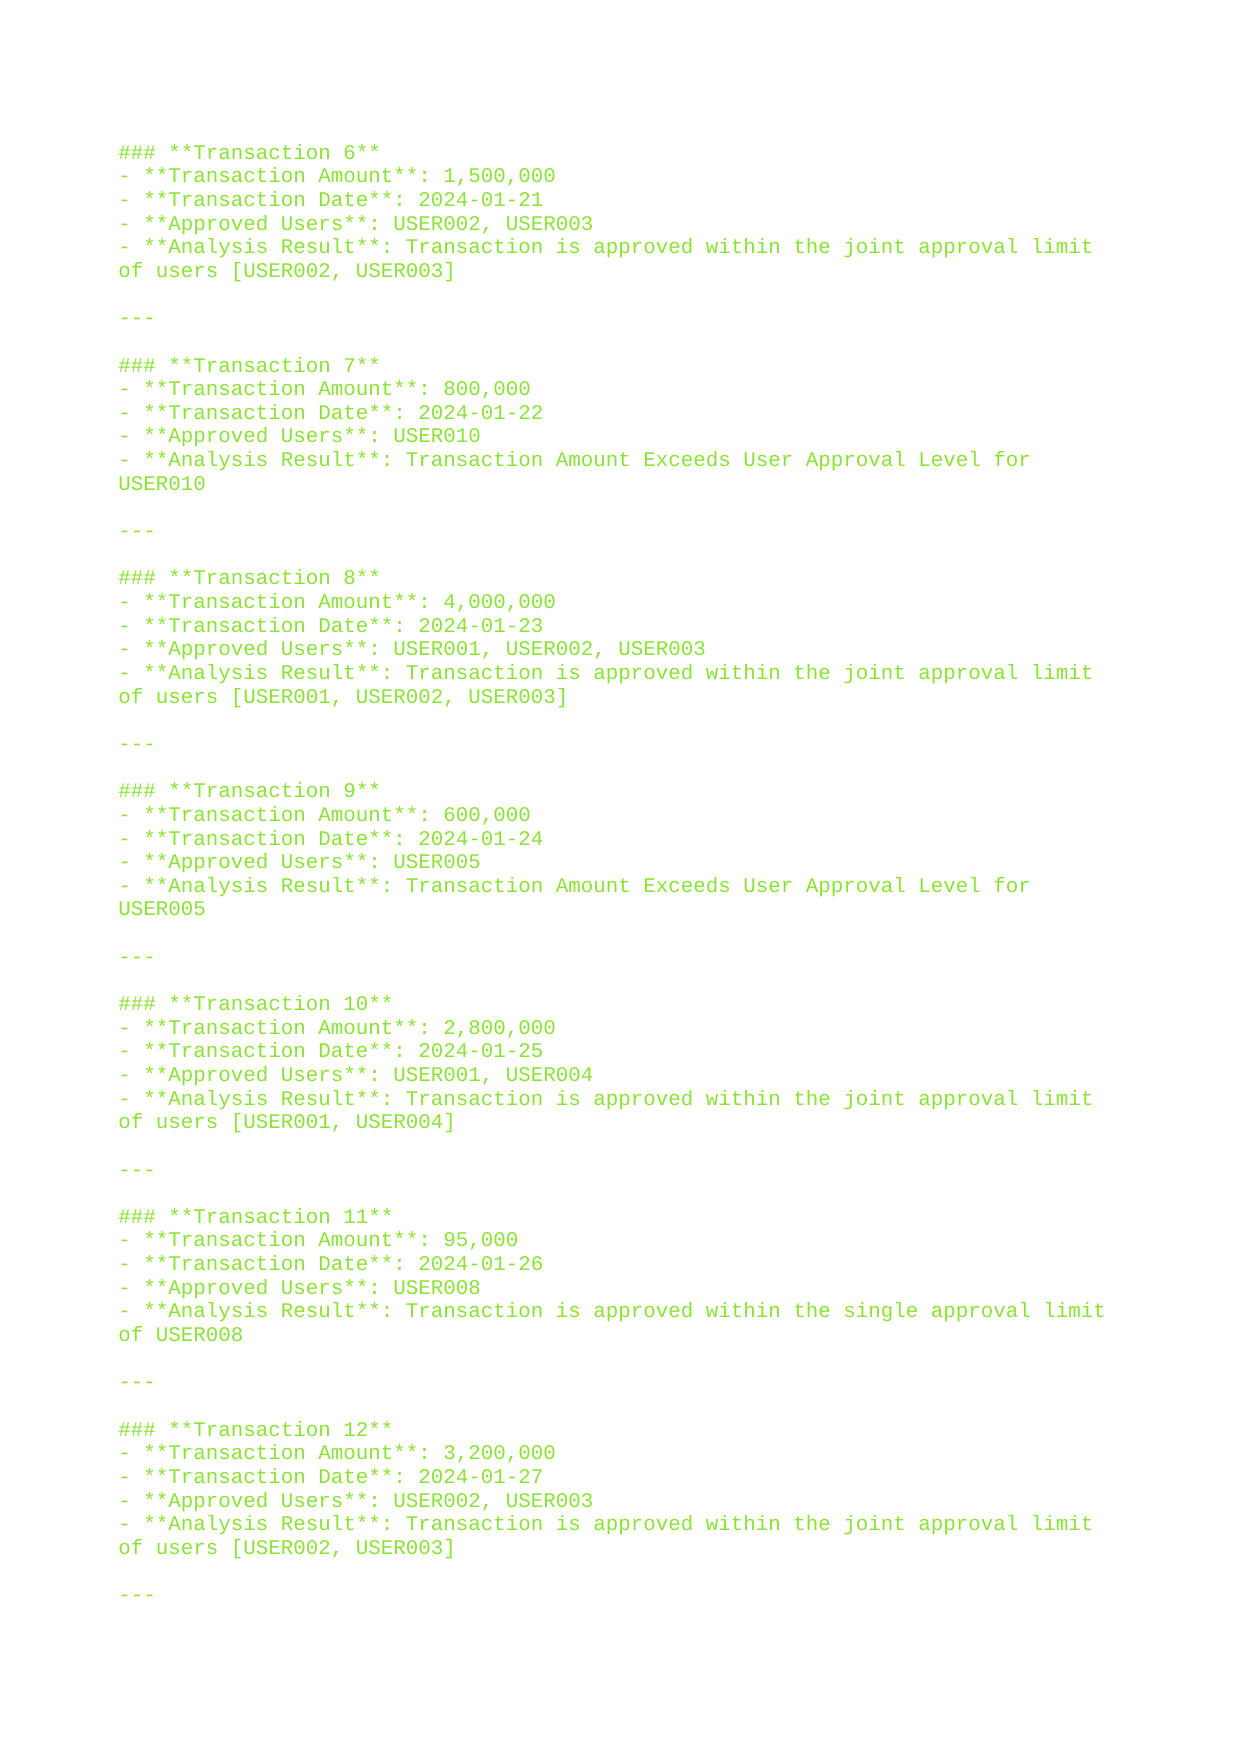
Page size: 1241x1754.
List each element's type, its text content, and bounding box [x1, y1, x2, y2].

text - **Approved Users**: USER002, USER003 [118, 1489, 1122, 1513]
text --- [118, 1584, 1122, 1608]
text ### **Transaction 7** [118, 354, 1122, 378]
text --- [118, 1158, 1122, 1182]
text - **Transaction Date**: 2024-01-27 [118, 1466, 1122, 1489]
text - **Approved Users**: USER001, USER002, USER003 [118, 638, 1122, 662]
text ### **Transaction 9** [118, 780, 1122, 804]
text ### **Transaction 10** [118, 993, 1122, 1017]
text - **Analysis Result**: Transaction Amount Exceeds User Approval Level for USER005 [118, 875, 1122, 922]
text - **Approved Users**: USER002, USER003 [118, 213, 1122, 236]
text --- [118, 946, 1122, 969]
text - **Transaction Date**: 2024-01-25 [118, 1040, 1122, 1064]
text ### **Transaction 11** [118, 1206, 1122, 1229]
text - **Analysis Result**: Transaction is approved within the joint approval limit of users [USER002, USER003] [118, 1513, 1122, 1561]
text --- [118, 1371, 1122, 1395]
text - **Approved Users**: USER008 [118, 1277, 1122, 1300]
text ### **Transaction 6** [118, 142, 1122, 165]
text - **Approved Users**: USER010 [118, 426, 1122, 449]
text - **Analysis Result**: Transaction is approved within the single approval limit of USER008 [118, 1300, 1122, 1348]
text - **Transaction Date**: 2024-01-23 [118, 615, 1122, 638]
text - **Transaction Amount**: 600,000 [118, 804, 1122, 827]
text --- [118, 733, 1122, 757]
text - **Analysis Result**: Transaction is approved within the joint approval limit of users [USER001, USER002, USER003] [118, 662, 1122, 709]
text --- [118, 520, 1122, 544]
text - **Transaction Date**: 2024-01-21 [118, 189, 1122, 213]
text ### **Transaction 12** [118, 1419, 1122, 1442]
text --- [118, 307, 1122, 331]
text - **Approved Users**: USER001, USER004 [118, 1064, 1122, 1088]
text - **Transaction Amount**: 2,800,000 [118, 1017, 1122, 1040]
text - **Approved Users**: USER005 [118, 851, 1122, 875]
text - **Transaction Amount**: 1,500,000 [118, 165, 1122, 189]
text - **Analysis Result**: Transaction is approved within the joint approval limit of users [USER001, USER004] [118, 1088, 1122, 1135]
text ### **Transaction 8** [118, 567, 1122, 591]
text - **Transaction Date**: 2024-01-26 [118, 1253, 1122, 1277]
text - **Transaction Date**: 2024-01-22 [118, 402, 1122, 426]
text - **Analysis Result**: Transaction Amount Exceeds User Approval Level for USER010 [118, 449, 1122, 496]
text - **Transaction Amount**: 800,000 [118, 378, 1122, 402]
text - **Transaction Date**: 2024-01-24 [118, 827, 1122, 851]
text - **Transaction Amount**: 95,000 [118, 1229, 1122, 1253]
text - **Analysis Result**: Transaction is approved within the joint approval limit of users [USER002, USER003] [118, 236, 1122, 284]
text - **Transaction Amount**: 3,200,000 [118, 1442, 1122, 1466]
text - **Transaction Amount**: 4,000,000 [118, 591, 1122, 615]
